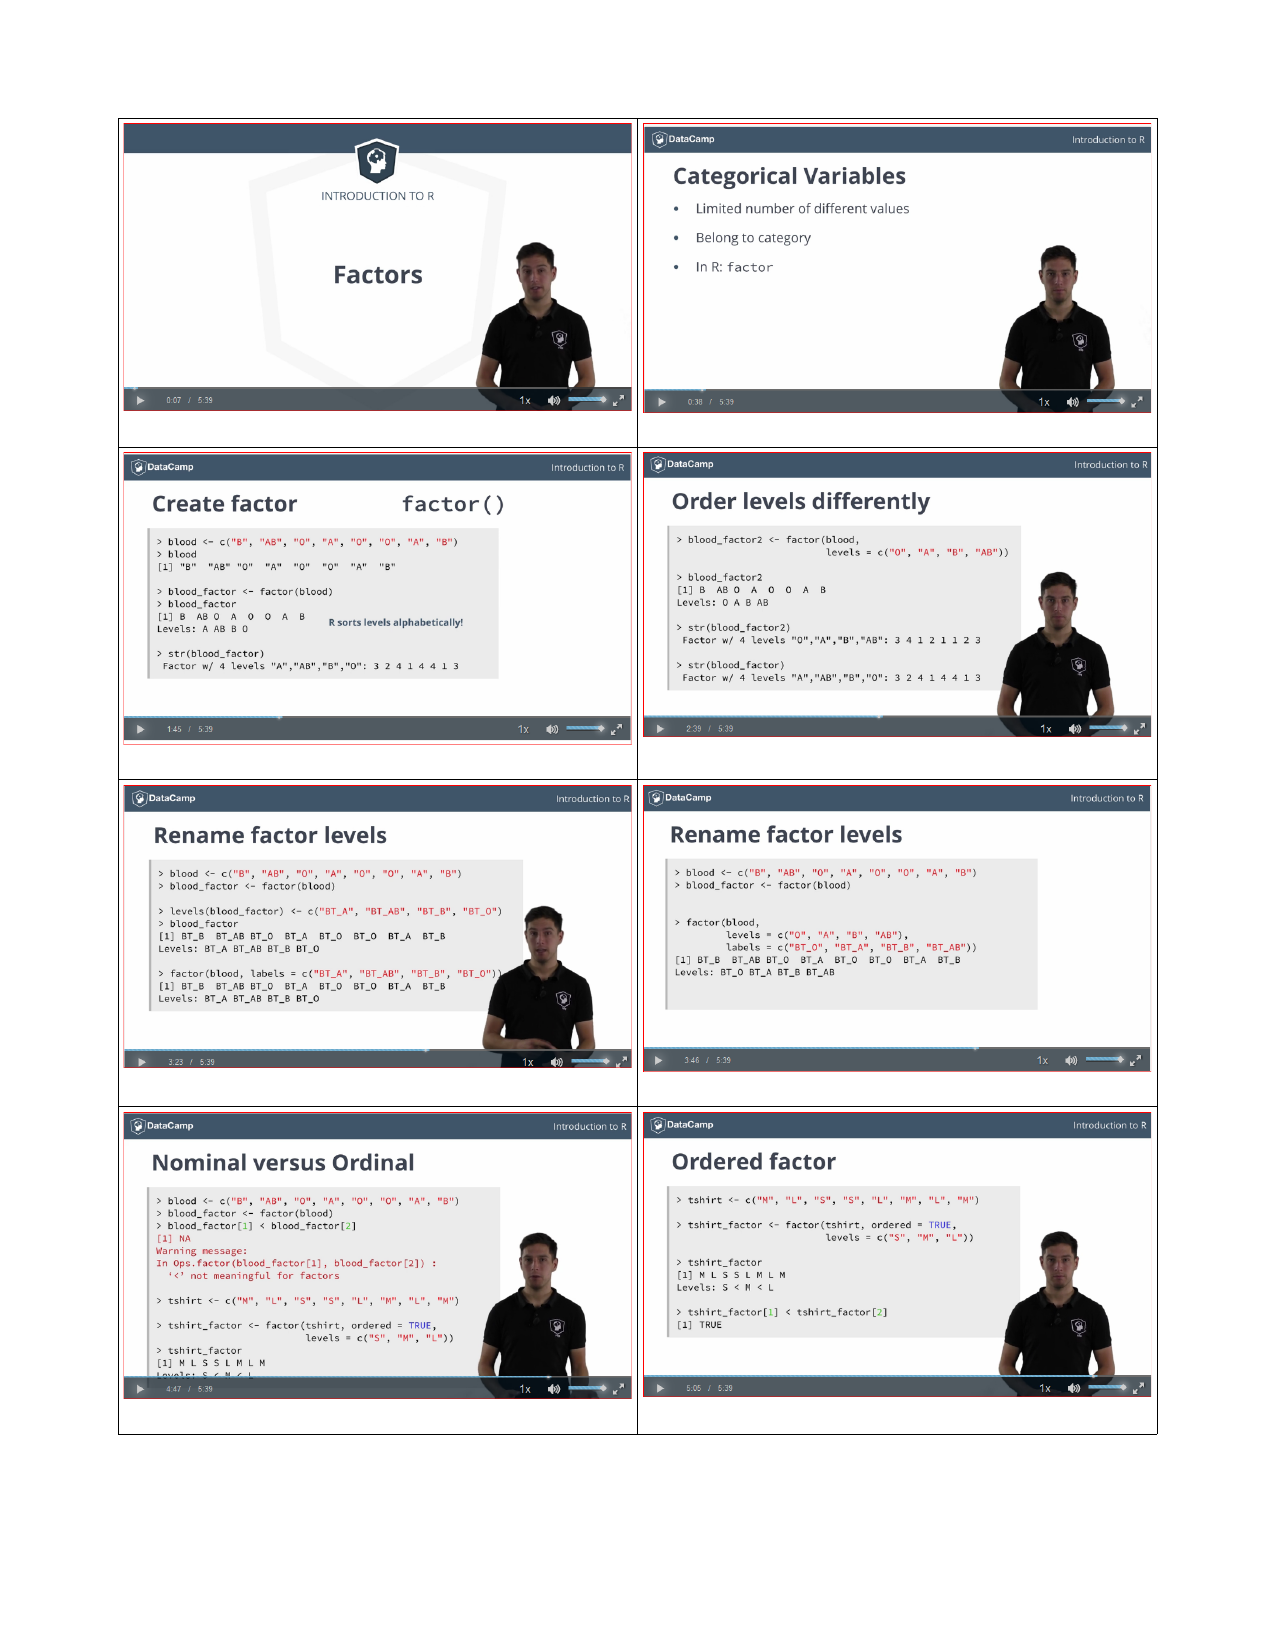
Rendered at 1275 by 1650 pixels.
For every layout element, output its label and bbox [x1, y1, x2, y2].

table_header [119, 119, 637, 447]
table_cell [119, 780, 637, 1106]
table_cell [119, 1107, 637, 1433]
picture [123, 452, 632, 745]
picture [643, 452, 1152, 737]
table_cell [638, 780, 1157, 1106]
table_cell [638, 1107, 1157, 1433]
picture [643, 1112, 1152, 1397]
picture [643, 123, 1152, 413]
picture [643, 785, 1152, 1072]
table_cell [638, 448, 1157, 779]
table_cell [119, 448, 637, 779]
table_header [638, 119, 1157, 447]
picture [123, 123, 632, 411]
picture [123, 1112, 632, 1399]
picture [123, 785, 632, 1068]
